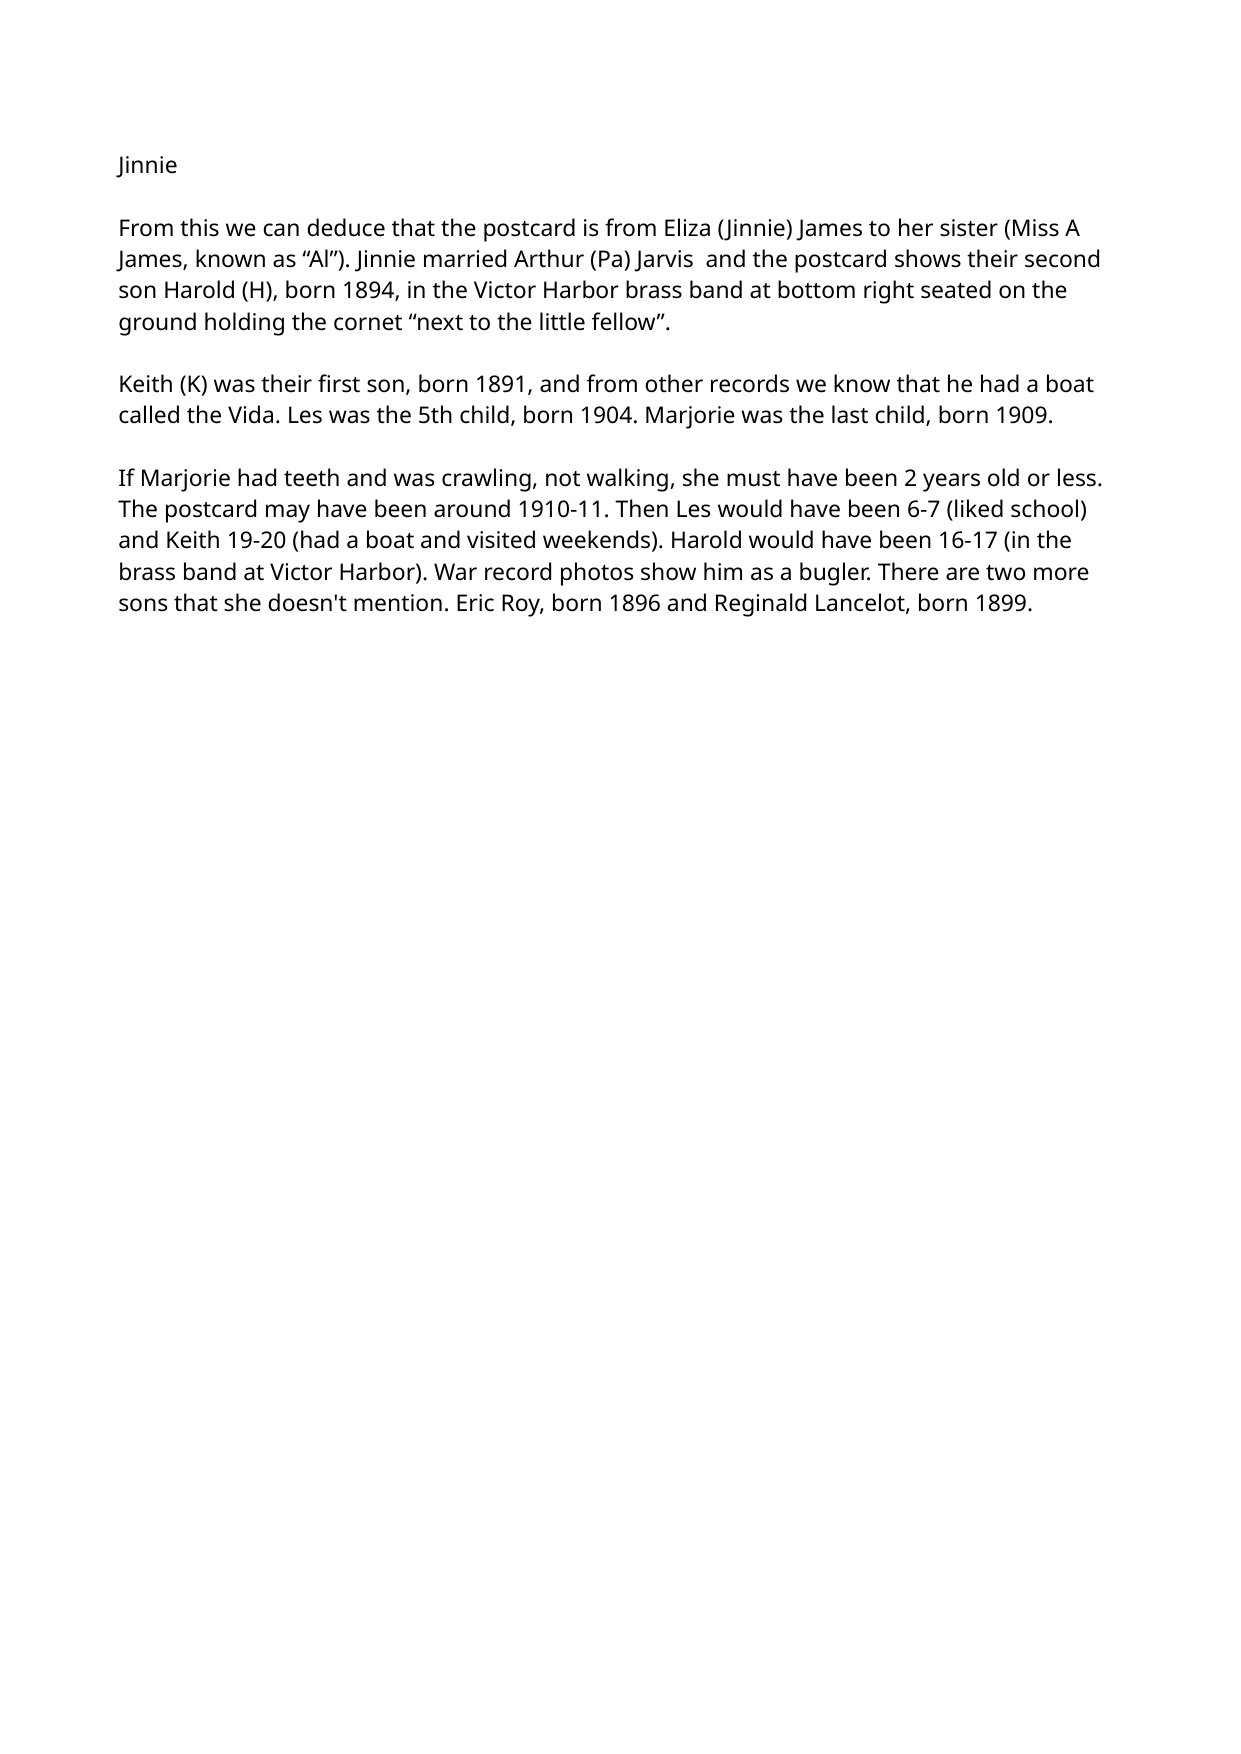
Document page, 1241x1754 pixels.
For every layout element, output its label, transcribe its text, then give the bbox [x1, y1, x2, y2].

text If Marjorie had teeth and was crawling, not walking, she must have been 2 years old or less. The postcard may have been around 1910-11. Then Les would have been 6-7 (liked school) and Keith 19-20 (had a boat and visited weekends). Harold would have been 16-17 (in the brass band at Victor Harbor). War record photos show him as a bugler. There are two more sons that she doesn't mention. Eric Roy, born 1896 and Reginald Lancelot, born 1899. [118, 462, 1122, 618]
text From this we can deduce that the postcard is from Eliza (Jinnie) James to her sister (Miss A James, known as “Al”). Jinnie married Arthur (Pa) Jarvis and the postcard shows their second son Harold (H), born 1894, in the Victor Harbor brass band at bottom right seated on the ground holding the cornet “next to the little fellow”. [118, 212, 1122, 337]
text Keith (K) was their first son, born 1891, and from other records we know that he had a boat called the Vida. Les was the 5th child, born 1904. Marjorie was the last child, born 1909. [118, 368, 1122, 431]
text Jinnie [118, 149, 1122, 181]
